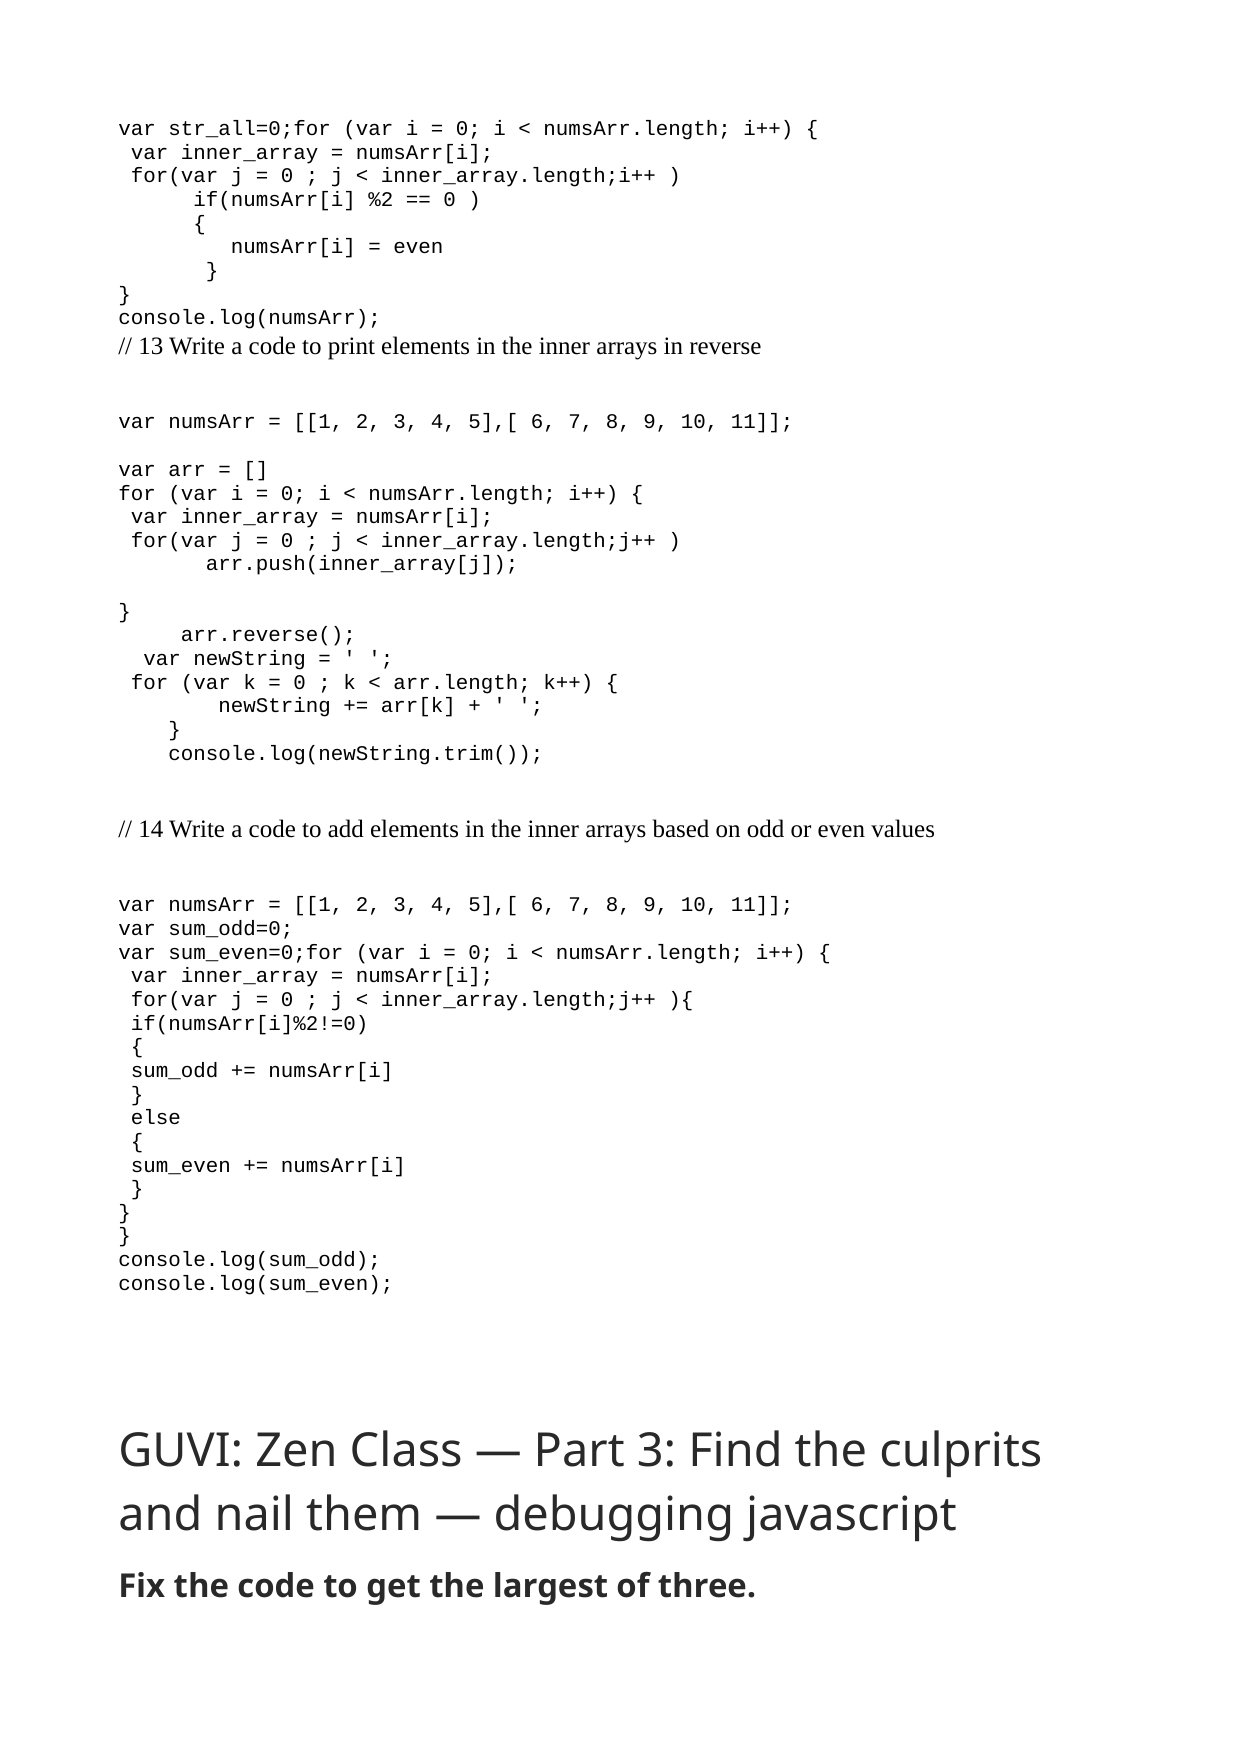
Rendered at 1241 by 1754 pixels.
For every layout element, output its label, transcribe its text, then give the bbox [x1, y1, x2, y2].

text else [118, 1107, 1122, 1131]
text } [118, 601, 1122, 624]
text if(numsArr[i] %2 == 0 ) [118, 189, 1122, 213]
text } [118, 1084, 1122, 1107]
text } [118, 1202, 1122, 1226]
text console.log(sum_even); [118, 1273, 1122, 1296]
text var inner_array = numsArr[i]; [118, 142, 1122, 165]
text } [118, 719, 1122, 743]
text if(numsArr[i]%2!=0) [118, 1013, 1122, 1036]
text { [118, 213, 1122, 236]
text newString += arr[k] + ' '; [118, 695, 1122, 719]
text { [118, 1036, 1122, 1060]
text var inner_array = numsArr[i]; [118, 965, 1122, 989]
text for(var j = 0 ; j < inner_array.length;j++ ) [118, 530, 1122, 553]
text var sum_even=0;for (var i = 0; i < numsArr.length; i++) { [118, 942, 1122, 965]
text console.log(sum_odd); [118, 1249, 1122, 1273]
text console.log(newString.trim()); [118, 743, 1122, 766]
text // 14 Write a code to add elements in the inner arrays based on odd or even values [118, 814, 1122, 876]
text var inner_array = numsArr[i]; [118, 506, 1122, 530]
text } [118, 1178, 1122, 1202]
text var arr = [] [118, 459, 1122, 482]
text arr.reverse(); [118, 624, 1122, 648]
text for(var j = 0 ; j < inner_array.length;i++ ) [118, 165, 1122, 189]
text for(var j = 0 ; j < inner_array.length;j++ ){ [118, 989, 1122, 1013]
text numsArr[i] = even [118, 236, 1122, 260]
text var numsArr = [[1, 2, 3, 4, 5],[ 6, 7, 8, 9, 10, 11]]; [118, 412, 1122, 435]
text var numsArr = [[1, 2, 3, 4, 5],[ 6, 7, 8, 9, 10, 11]]; [118, 894, 1122, 918]
text } [118, 284, 1122, 307]
text } [118, 260, 1122, 284]
text sum_odd += numsArr[i] [118, 1060, 1122, 1084]
text arr.push(inner_array[j]); [118, 553, 1122, 577]
text // 13 Write a code to print elements in the inner arrays in reverse [118, 331, 1122, 393]
text for (var k = 0 ; k < arr.length; k++) { [118, 672, 1122, 695]
text for (var i = 0; i < numsArr.length; i++) { [118, 482, 1122, 506]
subtitle GUVI: Zen Class — Part 3: Find the culprits and nail them — debugging javascript [118, 1417, 1122, 1544]
text { [118, 1131, 1122, 1154]
text console.log(numsArr); [118, 307, 1122, 331]
text } [118, 1226, 1122, 1249]
text sum_even += numsArr[i] [118, 1154, 1122, 1178]
text Fix the code to get the largest of three. [118, 1557, 1122, 1607]
text var str_all=0;for (var i = 0; i < numsArr.length; i++) { [118, 118, 1122, 142]
text var newString = ' '; [118, 648, 1122, 672]
text var sum_odd=0; [118, 918, 1122, 942]
